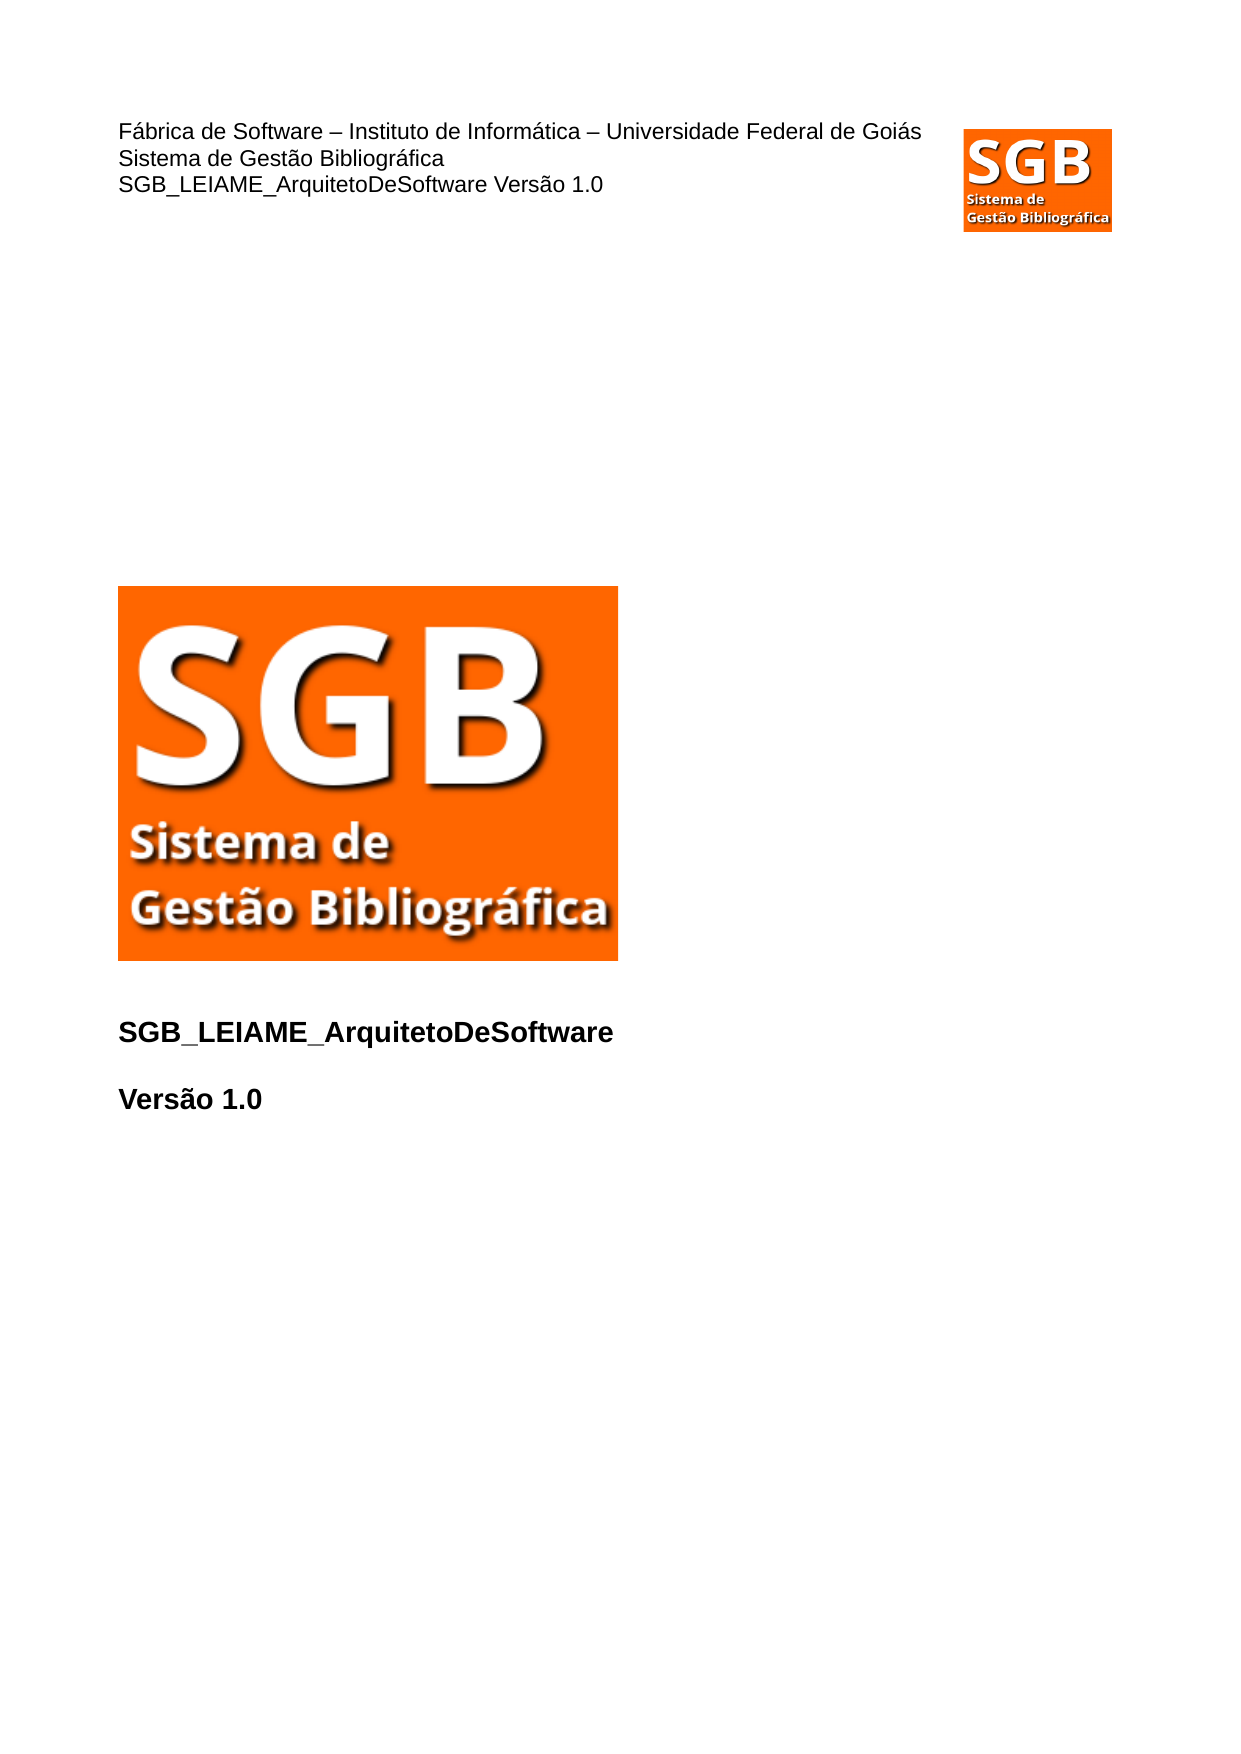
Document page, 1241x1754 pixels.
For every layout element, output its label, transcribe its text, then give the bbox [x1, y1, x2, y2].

text SGB_LEIAME_ArquitetoDeSoftware [118, 1015, 1122, 1049]
text Versão 1.0 [118, 1082, 1122, 1116]
picture [963, 129, 1112, 232]
picture [118, 586, 619, 961]
